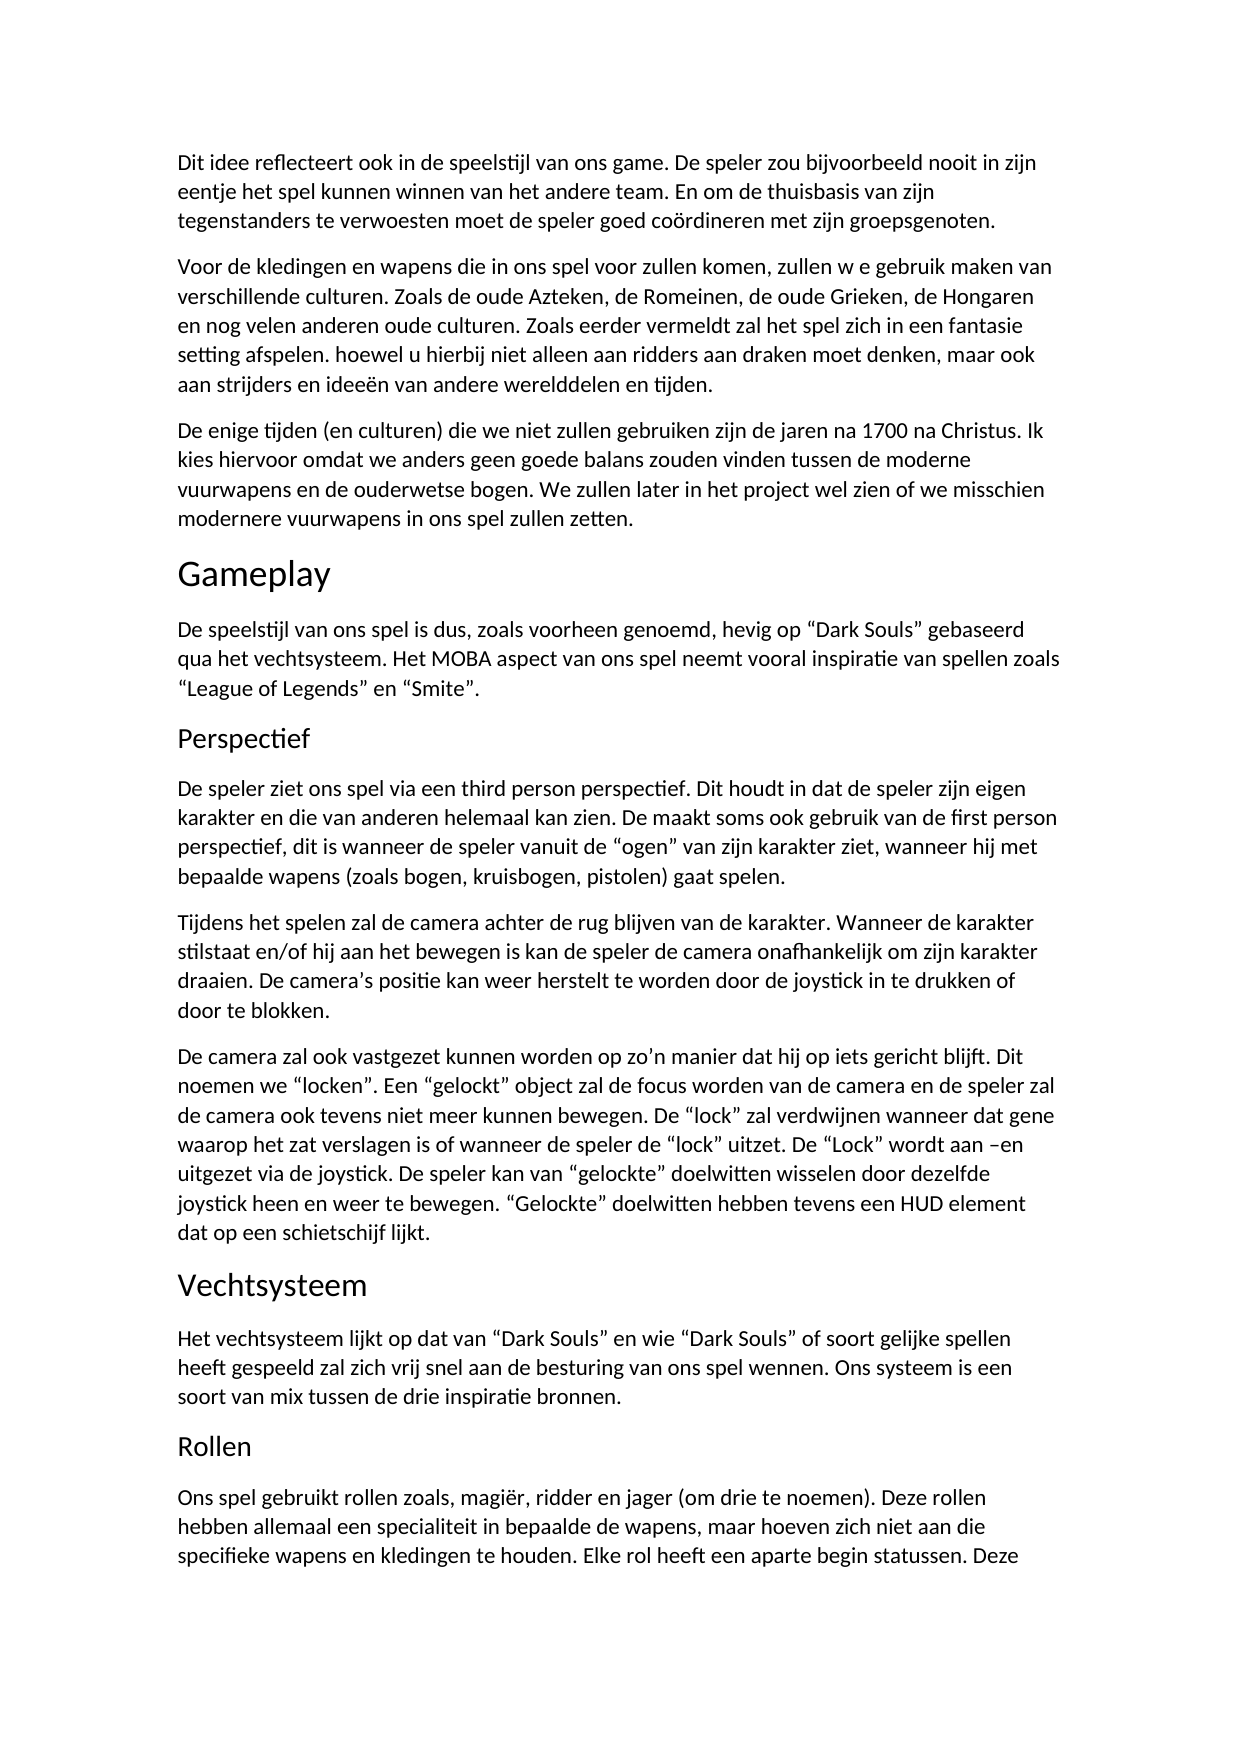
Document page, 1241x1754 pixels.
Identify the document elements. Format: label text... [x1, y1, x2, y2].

text Tijdens het spelen zal de camera achter de rug blijven van de karakter. Wanneer de karakter stilstaat en/of hij aan het bewegen is kan de speler de camera onafhankelijk om zijn karakter draaien. De camera’s positie kan weer herstelt te worden door de joystick in te drukken of door te blokken. [177, 908, 1063, 1024]
text Het vechtsysteem lijkt op dat van “Dark Souls” en wie “Dark Souls” of soort gelijke spellen heeft gespeeld zal zich vrij snel aan de besturing van ons spel wennen. Ons systeem is een soort van mix tussen de drie inspiratie bronnen. [177, 1324, 1063, 1411]
text Vechtsysteem [177, 1264, 1063, 1305]
text De speelstijl van ons spel is dus, zoals voorheen genoemd, hevig op “Dark Souls” gebaseerd qua het vechtsysteem. Het MOBA aspect van ons spel neemt vooral inspiratie van spellen zoals “League of Legends” en “Smite”. [177, 615, 1063, 702]
text De enige tijden (en culturen) die we niet zullen gebruiken zijn de jaren na 1700 na Christus. Ik kies hiervoor omdat we anders geen goede balans zouden vinden tussen de moderne vuurwapens en de ouderwetse bogen. We zullen later in het project wel zien of we misschien modernere vuurwapens in ons spel zullen zetten. [177, 416, 1063, 532]
text Perspectief [177, 720, 1063, 755]
text De camera zal ook vastgezet kunnen worden op zo’n manier dat hij op iets gericht blijft. Dit noemen we “locken”. Een “gelockt” object zal de focus worden van de camera en de speler zal de camera ook tevens niet meer kunnen bewegen. De “lock” zal verdwijnen wanneer dat gene waarop het zat verslagen is of wanneer de speler de “lock” uitzet. De “Lock” wordt aan –en uitgezet via de joystick. De speler kan van “gelockte” doelwitten wisselen door dezelfde joystick heen en weer te bewegen. “Gelockte” doelwitten hebben tevens een HUD element dat op een schietschijf lijkt. [177, 1042, 1063, 1246]
text De speler ziet ons spel via een third person perspectief. Dit houdt in dat de speler zijn eigen karakter en die van anderen helemaal kan zien. De maakt soms ook gebruik van de first person perspectief, dit is wanneer de speler vanuit de “ogen” van zijn karakter ziet, wanneer hij met bepaalde wapens (zoals bogen, kruisbogen, pistolen) gaat spelen. [177, 774, 1063, 890]
text Ons spel gebruikt rollen zoals, magiër, ridder en jager (om drie te noemen). Deze rollen hebben allemaal een specialiteit in bepaalde de wapens, maar hoeven zich niet aan die specifieke wapens en kledingen te houden. Elke rol heeft een aparte begin statussen. Deze [177, 1483, 1063, 1569]
text Dit idee reflecteert ook in de speelstijl van ons game. De speler zou bijvoorbeeld nooit in zijn eentje het spel kunnen winnen van het andere team. En om de thuisbasis van zijn tegenstanders te verwoesten moet de speler goed coördineren met zijn groepsgenoten. [177, 148, 1063, 234]
text Voor de kledingen en wapens die in ons spel voor zullen komen, zullen w e gebruik maken van verschillende culturen. Zoals de oude Azteken, de Romeinen, de oude Grieken, de Hongaren en nog velen anderen oude culturen. Zoals eerder vermeldt zal het spel zich in een fantasie setting afspelen. hoewel u hierbij niet alleen aan ridders aan draken moet denken, maar ook aan strijders en ideeën van andere werelddelen en tijden. [177, 252, 1063, 398]
text Gameplay [177, 550, 1063, 596]
text Rollen [177, 1428, 1063, 1464]
